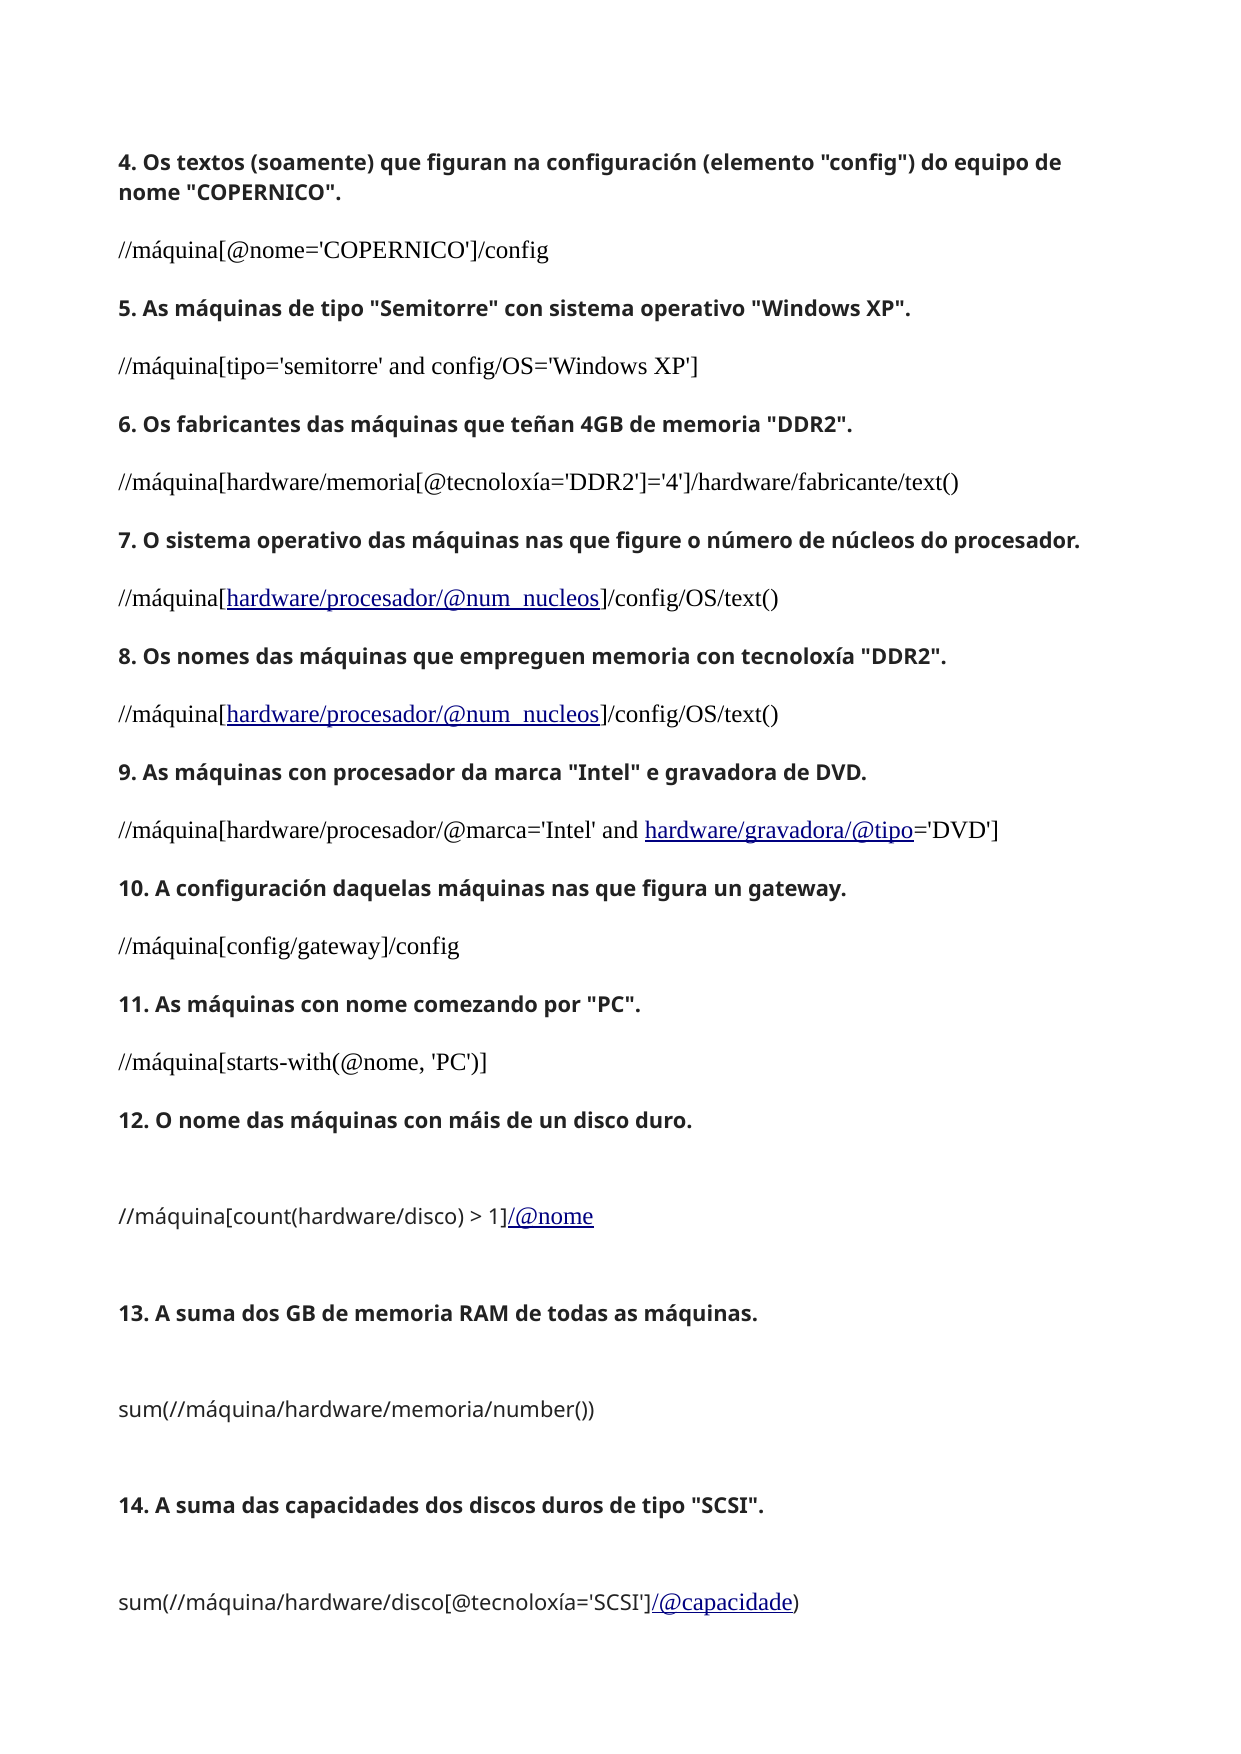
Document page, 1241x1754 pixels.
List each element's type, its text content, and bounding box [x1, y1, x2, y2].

text //máquina[hardware/procesador/@num_nucleos]/config/OS/text() [118, 583, 1122, 612]
text 6. Os fabricantes das máquinas que teñan 4GB de memoria "DDR2". [118, 409, 1122, 438]
text 12. O nome das máquinas con máis de un disco duro. [118, 1105, 1122, 1135]
text 9. As máquinas con procesador da marca "Intel" e gravadora de DVD. [118, 757, 1122, 787]
text //máquina[tipo='semitorre' and config/OS='Windows XP'] [118, 351, 1122, 380]
text //máquina[hardware/memoria[@tecnoloxía='DDR2']='4']/hardware/fabricante/text() [118, 467, 1122, 496]
text //máquina[hardware/procesador/@num_nucleos]/config/OS/text() [118, 699, 1122, 728]
text 8. Os nomes das máquinas que empreguen memoria con tecnoloxía "DDR2". [118, 641, 1122, 671]
text 11. As máquinas con nome comezando por "PC". [118, 989, 1122, 1019]
text 10. A configuración daquelas máquinas nas que figura un gateway. [118, 873, 1122, 903]
text sum(//máquina/hardware/disco[@tecnoloxía='SCSI']/@capacidade) [118, 1587, 1122, 1617]
text 4. Os textos (soamente) que figuran na configuración (elemento "config") do equipo de nome "COPERNICO". [118, 147, 1122, 206]
text 14. A suma das capacidades dos discos duros de tipo "SCSI". [118, 1490, 1122, 1520]
text //máquina[hardware/procesador/@marca='Intel' and hardware/gravadora/@tipo='DVD'] [118, 815, 1122, 844]
text 7. O sistema operativo das máquinas nas que figure o número de núcleos do procesador. [118, 525, 1122, 554]
text //máquina[starts-with(@nome, 'PC')] [118, 1047, 1122, 1076]
text //máquina[@nome='COPERNICO']/config [118, 235, 1122, 264]
text //máquina[count(hardware/disco) > 1]/@nome [118, 1201, 1122, 1231]
text //máquina[config/gateway]/config [118, 931, 1122, 960]
text 5. As máquinas de tipo "Semitorre" con sistema operativo "Windows XP". [118, 293, 1122, 322]
text 13. A suma dos GB de memoria RAM de todas as máquinas. [118, 1298, 1122, 1327]
text sum(//máquina/hardware/memoria/number()) [118, 1394, 1122, 1424]
